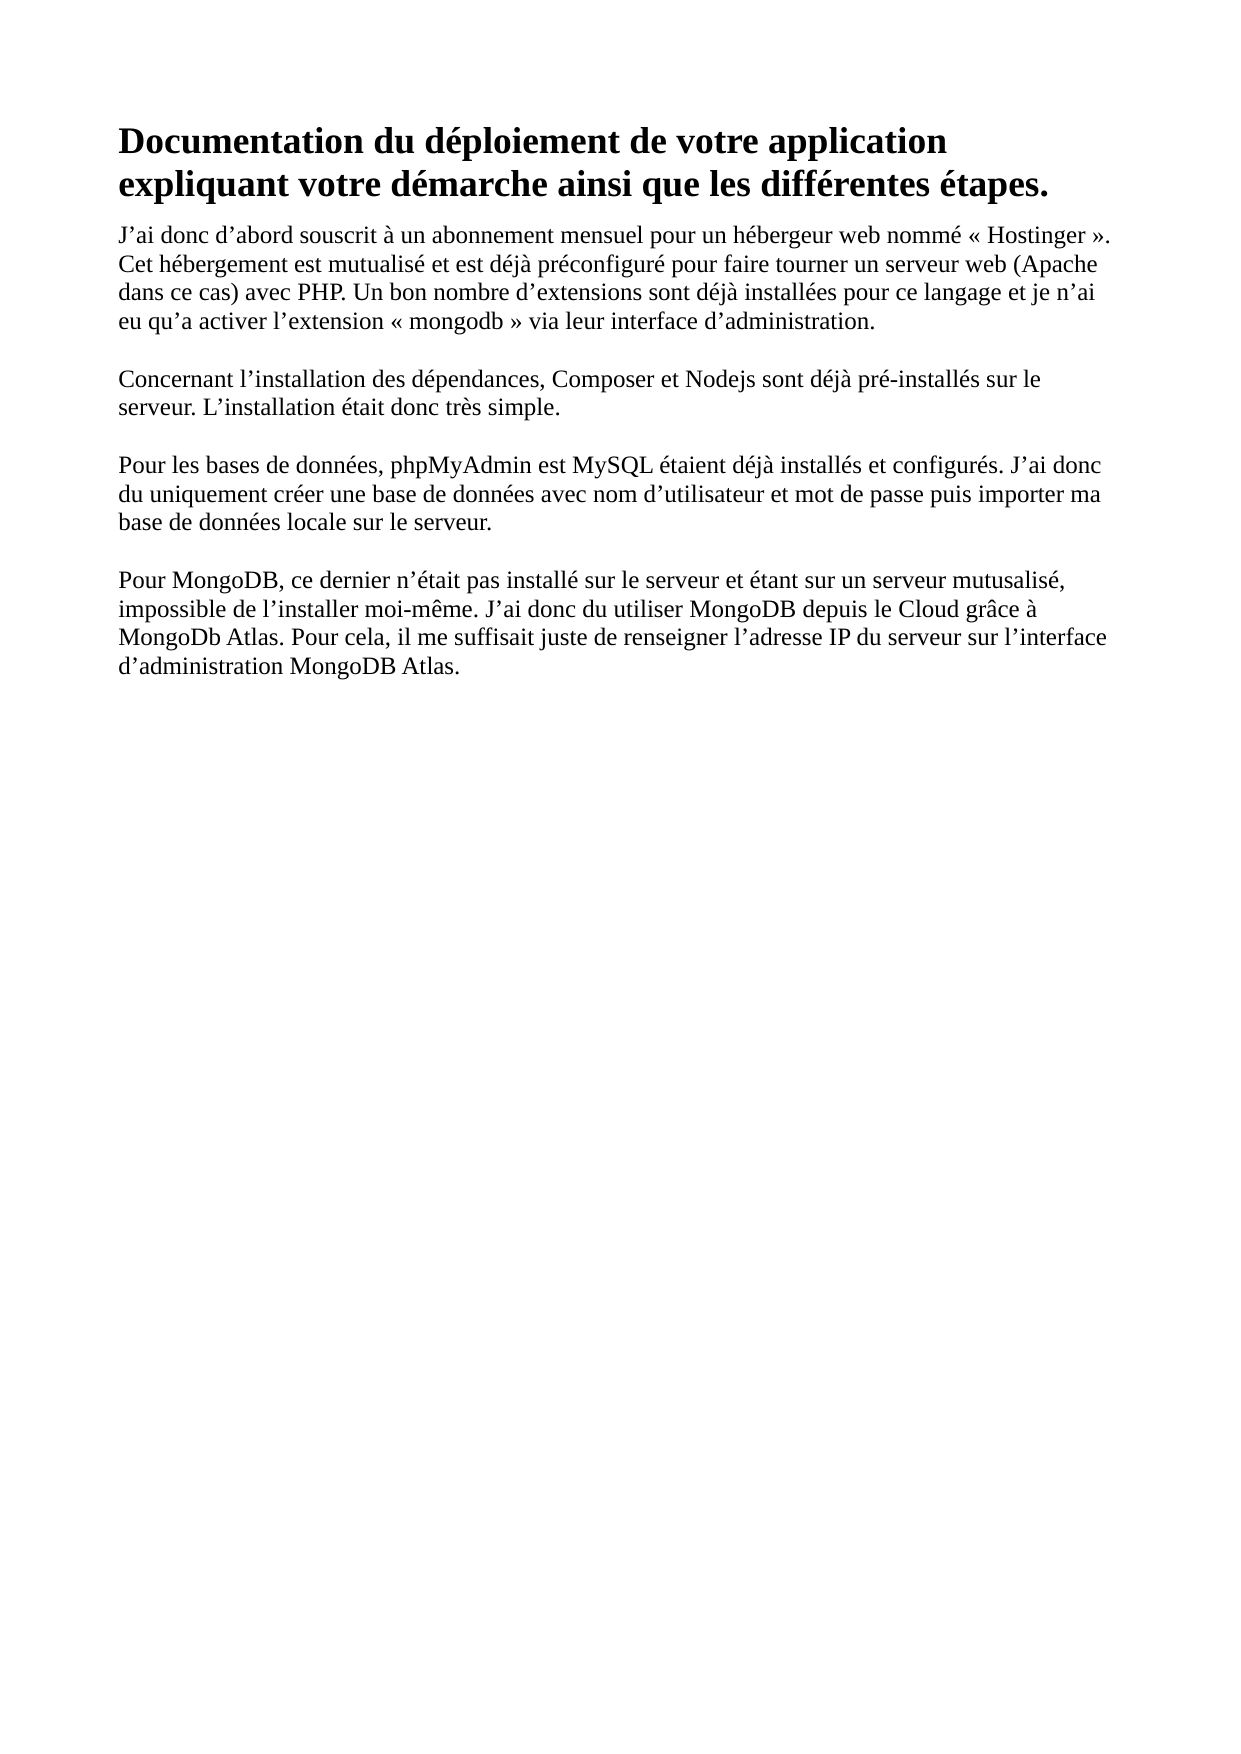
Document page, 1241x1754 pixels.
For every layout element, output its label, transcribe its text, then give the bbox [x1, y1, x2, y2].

text J’ai donc d’abord souscrit à un abonnement mensuel pour un hébergeur web nommé « Hostinger ». Cet hébergement est mutualisé et est déjà préconfiguré pour faire tourner un serveur web (Apache dans ce cas) avec PHP. Un bon nombre d’extensions sont déjà installées pour ce langage et je n’ai eu qu’a activer l’extension « mongodb » via leur interface d’administration. Concernant l’installation des dépendances, Composer et Nodejs sont déjà pré-installés sur le serveur. L’installation était donc très simple. Pour les bases de données, phpMyAdmin est MySQL étaient déjà installés et configurés. J’ai donc du uniquement créer une base de données avec nom d’utilisateur et mot de passe puis importer ma base de données locale sur le serveur. Pour MongoDB, ce dernier n’était pas installé sur le serveur et étant sur un serveur mutusalisé, impossible de l’installer moi-même. J’ai donc du utiliser MongoDB depuis le Cloud grâce à MongoDb Atlas. Pour cela, il me suffisait juste de renseigner l’adresse IP du serveur sur l’interface d’administration MongoDB Atlas. [118, 220, 1122, 680]
subtitle Documentation du déploiement de votre application expliquant votre démarche ainsi que les différentes étapes. [118, 118, 1122, 207]
